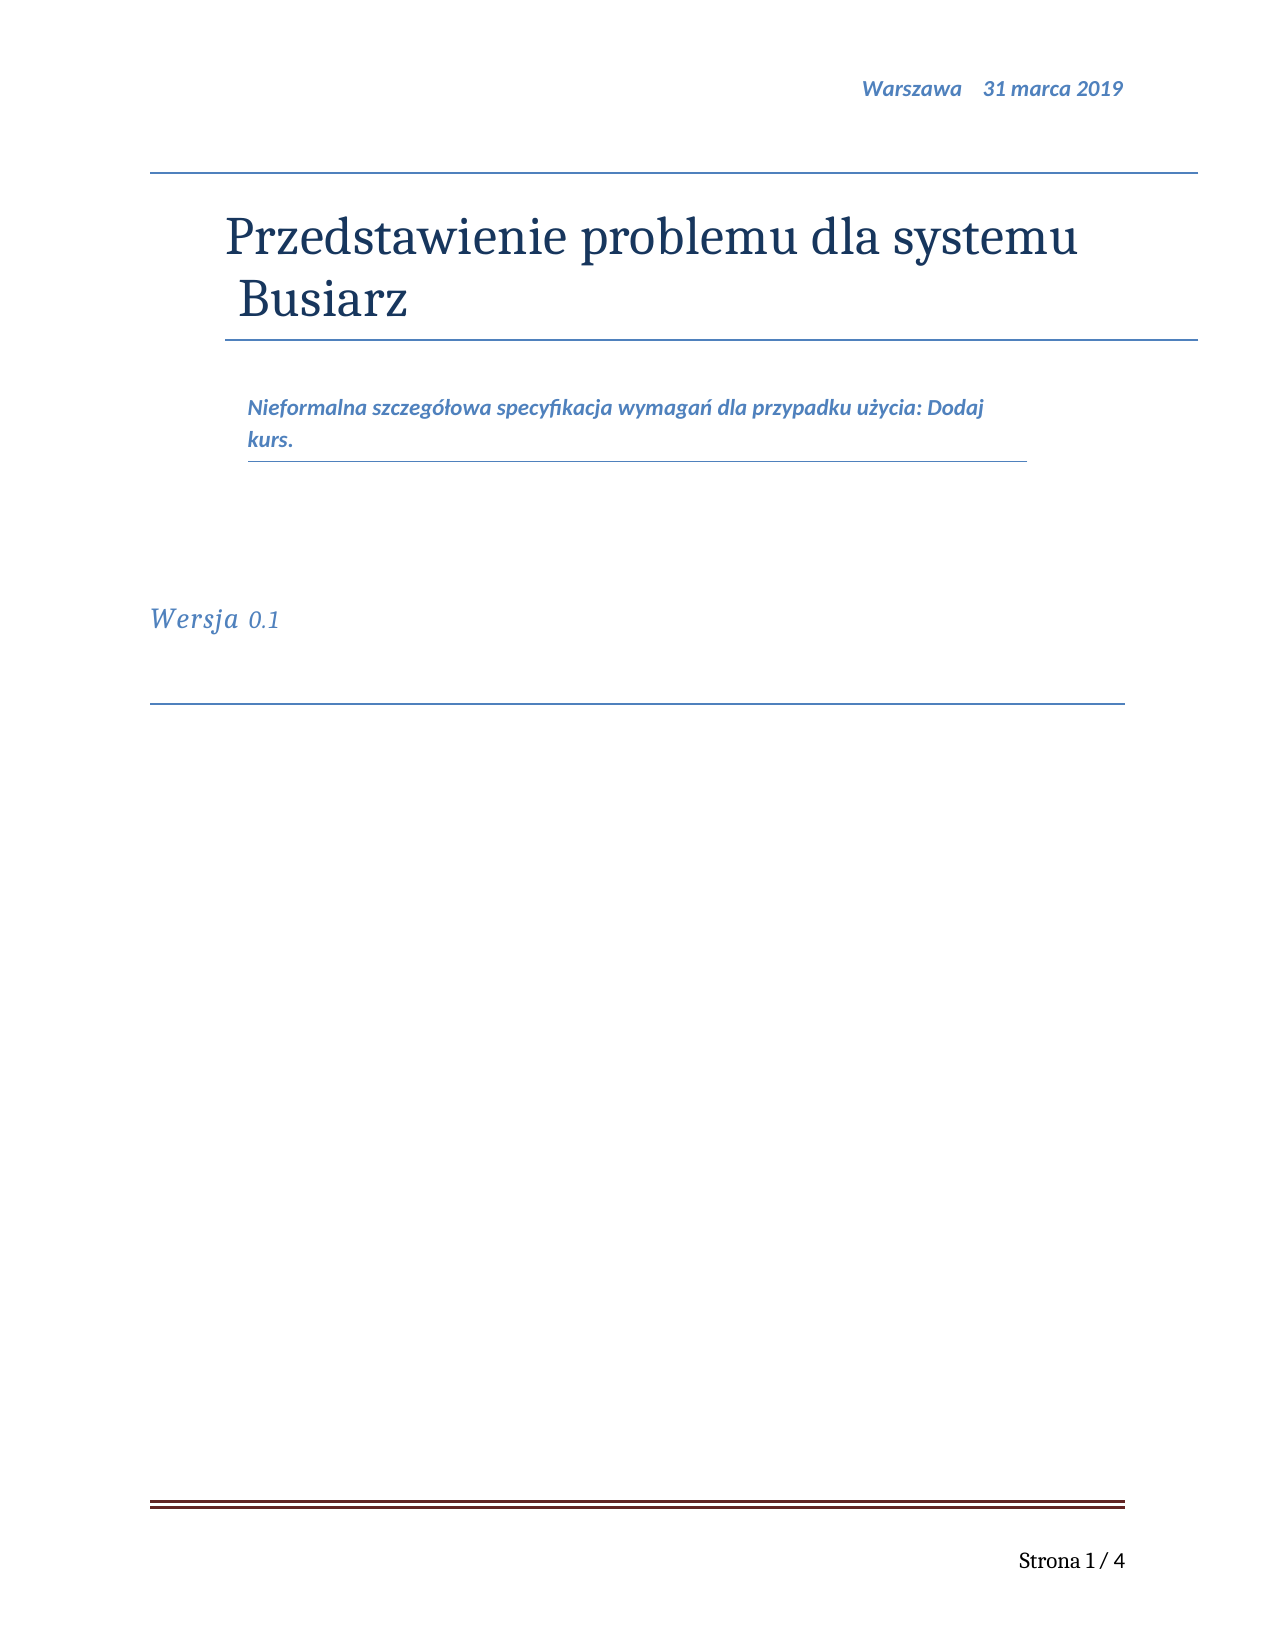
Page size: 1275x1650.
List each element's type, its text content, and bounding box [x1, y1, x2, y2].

text Przedstawienie problemu dla systemu Busiarz [225, 206, 1198, 339]
text Nieformalna szczegółowa specyfikacja wymagań dla przypadku użycia: Dodaj kurs. [247, 393, 1027, 462]
text Wersja 0.1 [150, 602, 1125, 635]
